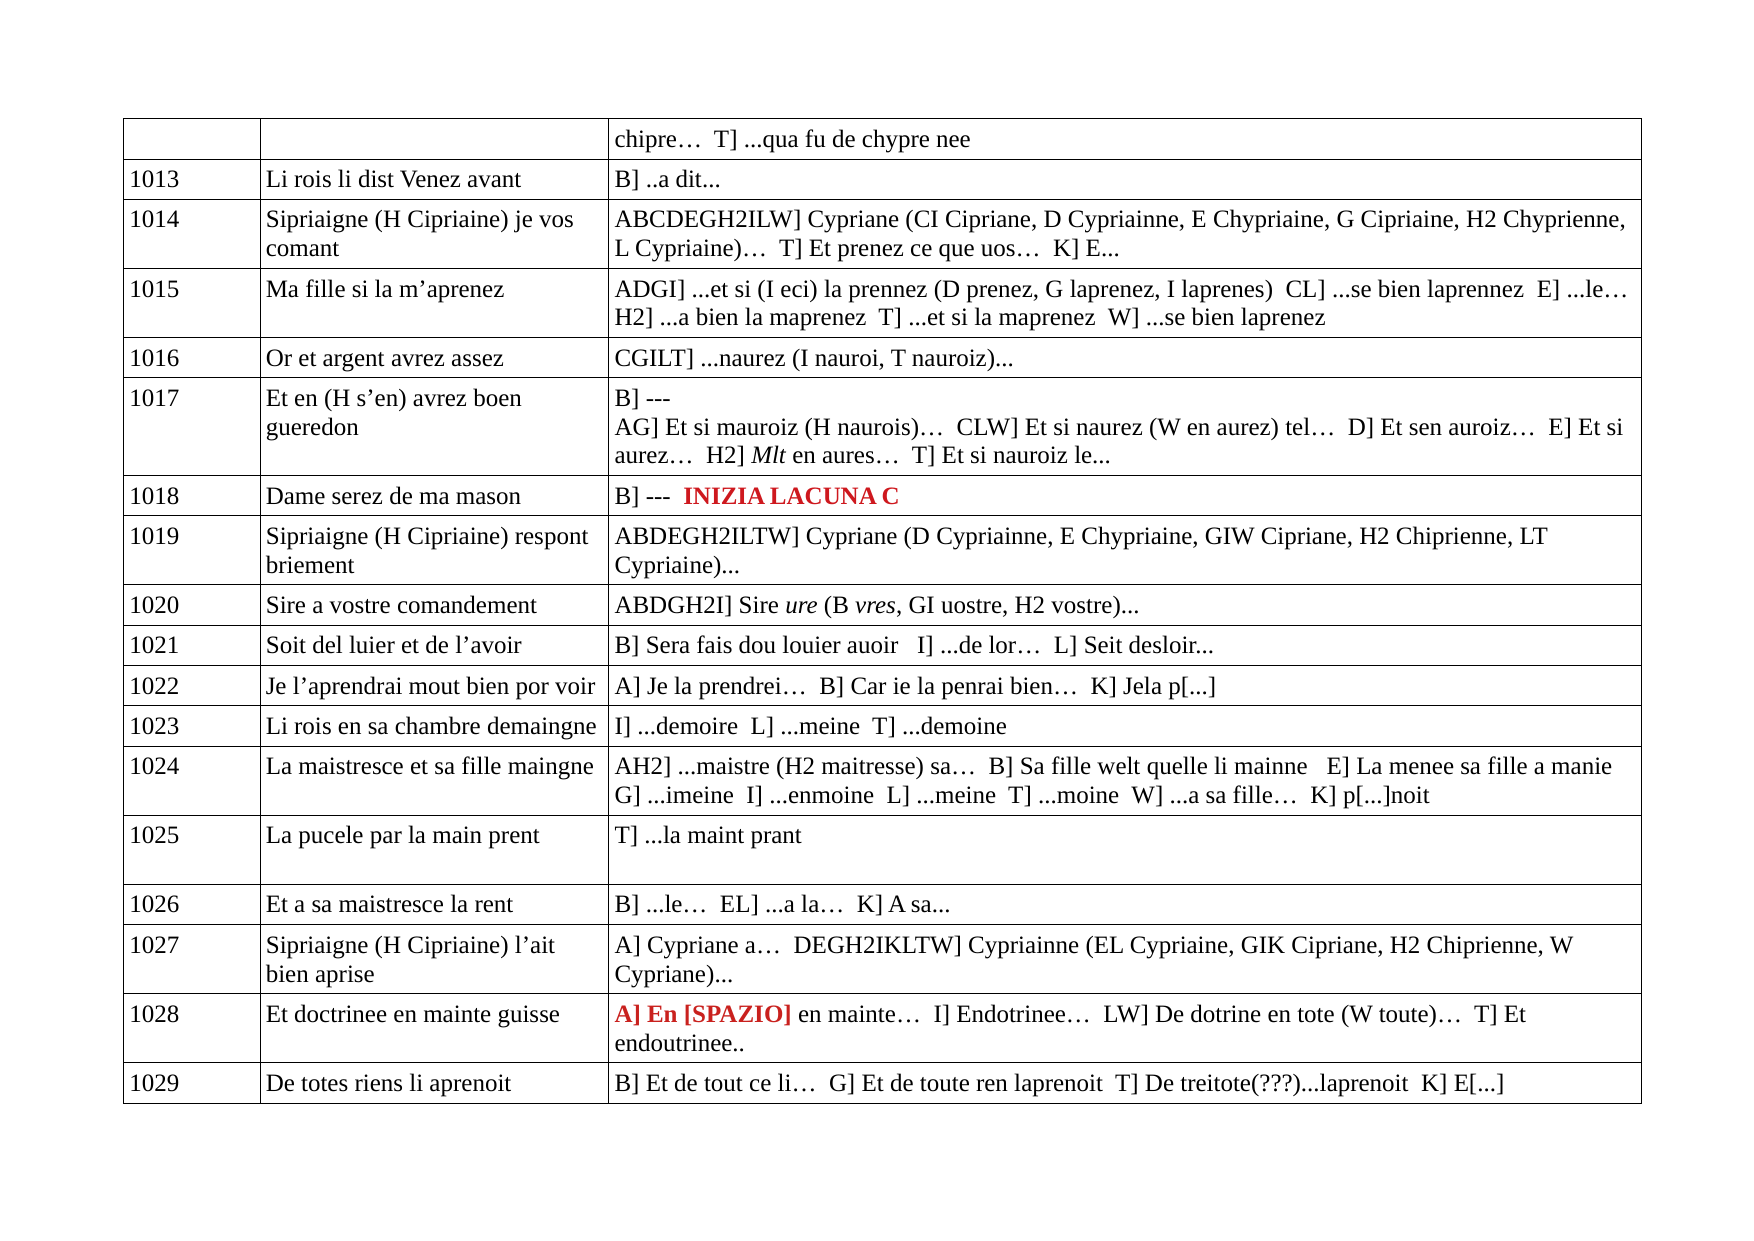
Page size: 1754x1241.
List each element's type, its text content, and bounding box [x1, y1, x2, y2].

table_cell B] Et de tout ce li… G] Et de toute ren laprenoit T] De treitote(???)...laprenoit K] E[...] [609, 1063, 1641, 1102]
table_cell Or et argent avrez assez [261, 338, 608, 377]
table_cell A] Je la prendrei… B] Car ie la penrai bien… K] Jela p[...] [609, 666, 1641, 705]
table_cell La maistresce et sa fille maingne [261, 747, 608, 815]
table_cell Soit del luier et de l’avoir [261, 626, 608, 665]
table_cell B] ...le… EL] ...a la… K] A sa... [609, 885, 1641, 924]
table_cell 1020 [124, 585, 260, 625]
table_cell Li rois en sa chambre demaingne [261, 706, 608, 746]
table_cell Sire a vostre comandement [261, 585, 608, 625]
table_cell Ma fille si la m’aprenez [261, 269, 608, 337]
table_cell 1028 [124, 994, 260, 1062]
table_cell De totes riens li aprenoit [261, 1063, 608, 1102]
table_cell 1014 [124, 200, 260, 268]
table_cell Sipriaigne (H Cipriaine) je vos comant [261, 200, 608, 268]
table_cell 1025 [124, 816, 260, 884]
table_cell ABDEGH2ILTW] Cypriane (D Cypriainne, E Chypriaine, GIW Cipriane, H2 Chiprienne, LT Cypriaine)... [609, 516, 1641, 584]
table_cell 1015 [124, 269, 260, 337]
table_cell Sipriaigne (H Cipriaine) l’ait bien aprise [261, 925, 608, 993]
table_cell 1021 [124, 626, 260, 665]
table_cell 1027 [124, 925, 260, 993]
table_cell Sipriaigne (H Cipriaine) respont briement [261, 516, 608, 584]
table_cell 1026 [124, 885, 260, 924]
table_cell I] ...demoire L] ...meine T] ...demoine [609, 706, 1641, 746]
table_cell B] Sera fais dou louier auoir I] ...de lor… L] Seit desloir... [609, 626, 1641, 665]
table_cell La pucele par la main prent [261, 816, 608, 884]
table_cell 1029 [124, 1063, 260, 1102]
table_cell ABCDEGH2ILW] Cypriane (CI Cipriane, D Cypriainne, E Chypriaine, G Cipriaine, H2 Chyprienne, L Cypriaine)… T] Et prenez ce que uos… K] E... [609, 200, 1641, 268]
table_cell 1023 [124, 706, 260, 746]
table_cell ADGI] ...et si (I eci) la prennez (D prenez, G laprenez, I laprenes) CL] ...se bien laprennez E] ...le… H2] ...a bien la maprenez T] ...et si la maprenez W] ...se bien laprenez [609, 269, 1641, 337]
table_cell [261, 119, 608, 158]
table_cell [124, 119, 260, 158]
table_cell 1022 [124, 666, 260, 705]
table_cell Et en (H s’en) avrez boen gueredon [261, 378, 608, 475]
table_cell 1013 [124, 160, 260, 199]
table_cell ABDGH2I] Sire ure (B vres, GI uostre, H2 vostre)... [609, 585, 1641, 625]
table_cell Et a sa maistresce la rent [261, 885, 608, 924]
table_cell A] En [SPAZIO] en mainte… I] Endotrinee… LW] De dotrine en tote (W toute)… T] Et endoutrinee.. [609, 994, 1641, 1062]
table_cell 1024 [124, 747, 260, 815]
table_cell Et doctrinee en mainte guisse [261, 994, 608, 1062]
table_cell 1018 [124, 476, 260, 515]
table_cell Li rois li dist Venez avant [261, 160, 608, 199]
table_cell Dame serez de ma mason [261, 476, 608, 515]
table_cell T] ...la maint prant [609, 816, 1641, 884]
table_cell CGILT] ...naurez (I nauroi, T nauroiz)... [609, 338, 1641, 377]
table_cell B] --- INIZIA LACUNA C [609, 476, 1641, 515]
table_cell AH2] ...maistre (H2 maitresse) sa… B] Sa fille welt quelle li mainne E] La menee sa fille a manie G] ...imeine I] ...enmoine L] ...meine T] ...moine W] ...a sa fille… K] p[...]noit [609, 747, 1641, 815]
table_cell A] Cypriane a… DEGH2IKLTW] Cypriainne (EL Cypriaine, GIK Cipriane, H2 Chiprienne, W Cypriane)... [609, 925, 1641, 993]
table_cell chipre… T] ...qua fu de chypre nee [609, 119, 1641, 158]
table_cell 1016 [124, 338, 260, 377]
table_cell B] ..a dit... [609, 160, 1641, 199]
table_cell B] --- AG] Et si mauroiz (H naurois)… CLW] Et si naurez (W en aurez) tel… D] Et sen auroiz… E] Et si aurez… H2] Mlt en aures… T] Et si nauroiz le... [609, 378, 1641, 475]
table_cell 1019 [124, 516, 260, 584]
table_cell 1017 [124, 378, 260, 475]
table_cell Je l’aprendrai mout bien por voir [261, 666, 608, 705]
